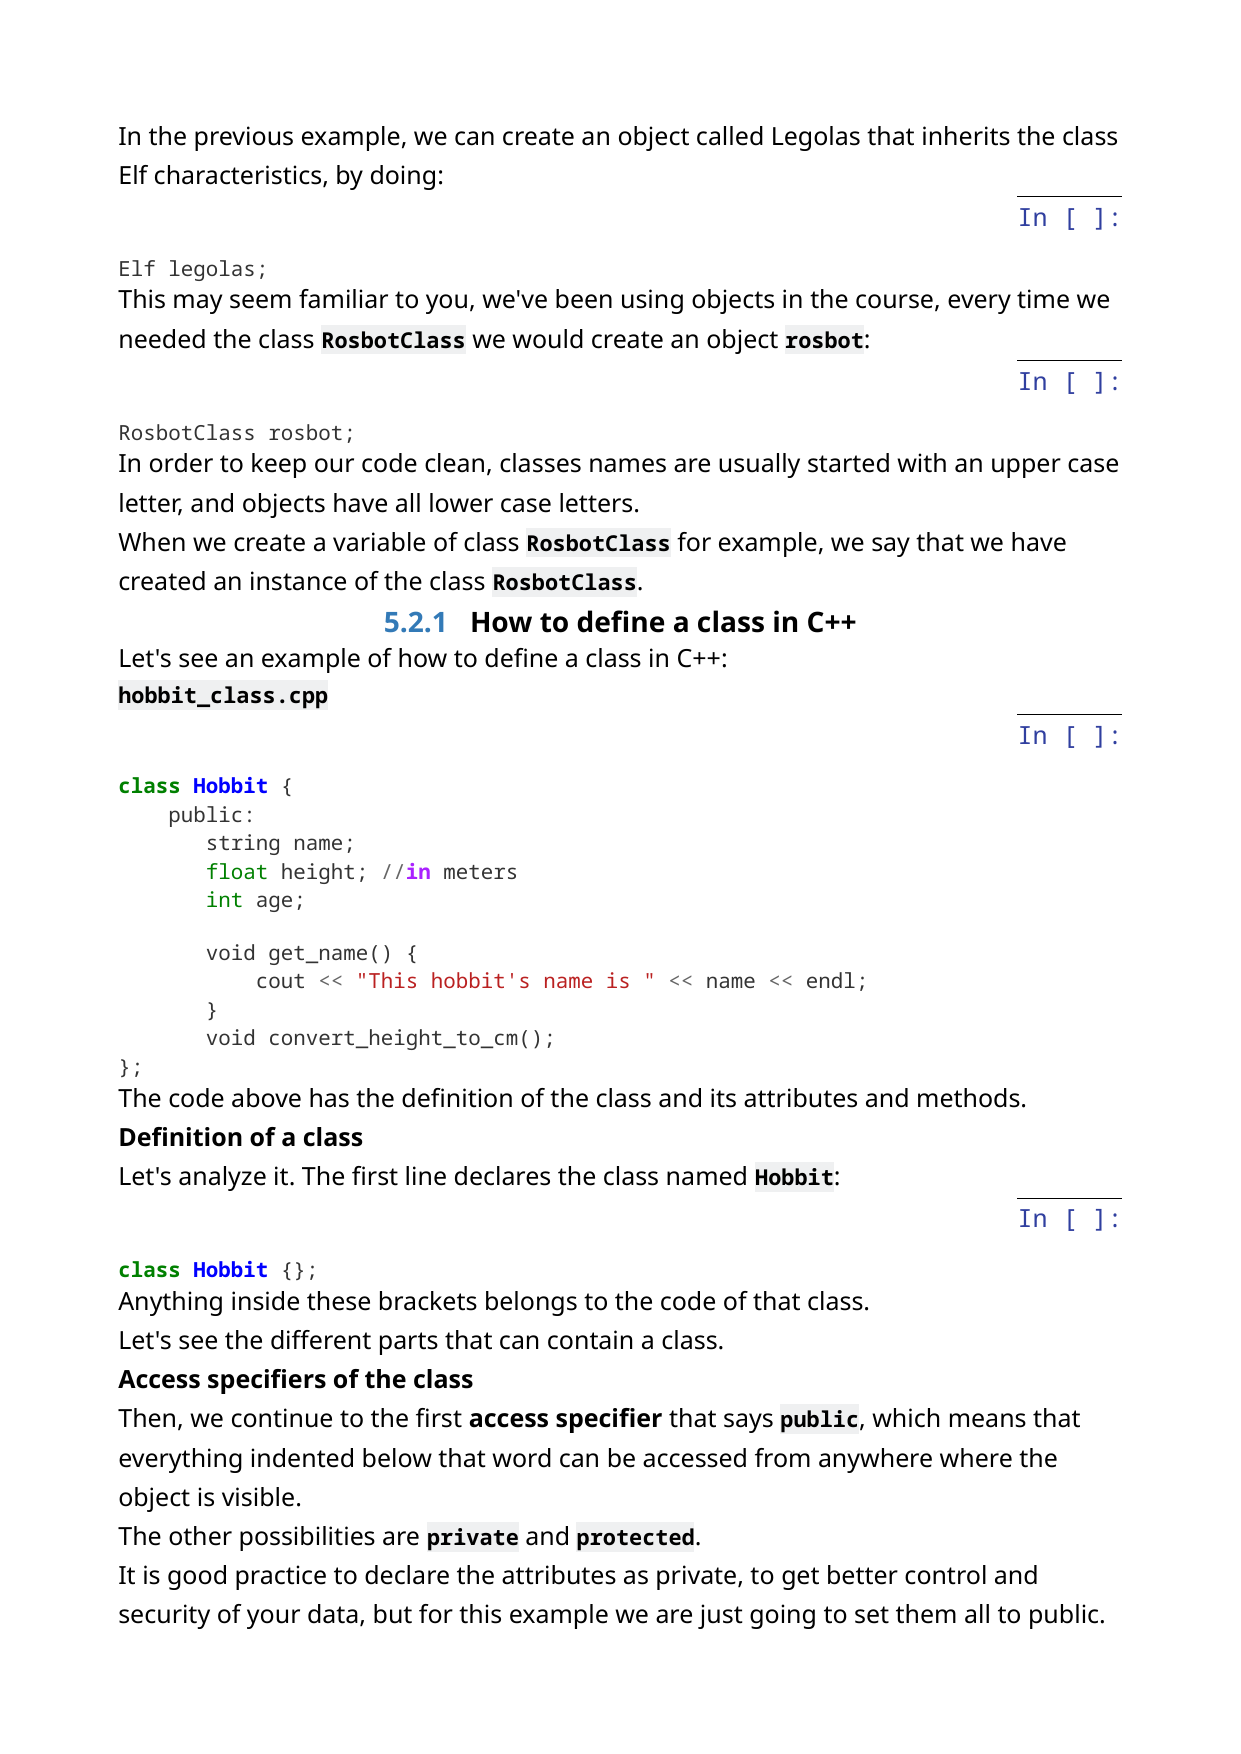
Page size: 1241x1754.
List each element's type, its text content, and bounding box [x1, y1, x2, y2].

text This may seem familiar to you, we've been using objects in the course, every time we needed the class RosbotClass we would create an object rosbot: [118, 282, 1122, 355]
text Let's see the different parts that can contain a class. [118, 1323, 1122, 1357]
text Let's analyze it. The first line declares the class named Hobbit: [118, 1159, 1122, 1193]
text The other possibilities are private and protected. [118, 1518, 1122, 1553]
text float height; //in meters [118, 857, 1122, 886]
text }; [118, 1052, 1122, 1080]
text void convert_height_to_cm(); [118, 1023, 1122, 1052]
text int age; [118, 886, 1122, 914]
text Access specifiers of the class [118, 1362, 1122, 1396]
text Elf legolas; [118, 254, 1122, 282]
text Then, we continue to the first access specifier that says public, which means that everything indented below that word can be accessed from anywhere where the object is visible. [118, 1401, 1122, 1513]
text In [ ]: [118, 1198, 1122, 1235]
text public: [118, 800, 1122, 828]
text void get_name() { [118, 938, 1122, 966]
text When we create a variable of class RosbotClass for example, we say that we have created an instance of the class RosbotClass. [118, 524, 1122, 598]
text The code above has the definition of the class and its attributes and methods. [118, 1080, 1122, 1114]
text RosbotClass rosbot; [118, 418, 1122, 446]
text Let's see an example of how to define a class in C++: [118, 641, 1122, 675]
text In [ ]: [118, 360, 1122, 397]
text In the previous example, we can create an object called Legolas that inherits the class Elf characteristics, by doing: [118, 118, 1122, 191]
text } [118, 995, 1122, 1023]
text Anything inside these brackets belongs to the code of that class. [118, 1283, 1122, 1318]
text It is good practice to declare the attributes as private, to get better control and security of your data, but for this example we are just going to set them all to public. [118, 1558, 1122, 1631]
text string name; [118, 828, 1122, 857]
text Definition of a class [118, 1119, 1122, 1154]
text cout << "This hobbit's name is " << name << endl; [118, 966, 1122, 995]
subtitle 5.2.1 How to define a class in C++ [118, 603, 1122, 641]
text In [ ]: [118, 714, 1122, 751]
text In [ ]: [118, 196, 1122, 233]
text In order to keep our code clean, classes names are usually started with an upper case letter, and objects have all lower case letters. [118, 446, 1122, 519]
text class Hobbit {}; [118, 1255, 1122, 1283]
text class Hobbit { [118, 772, 1122, 800]
text hobbit_class.cpp [118, 680, 1122, 710]
